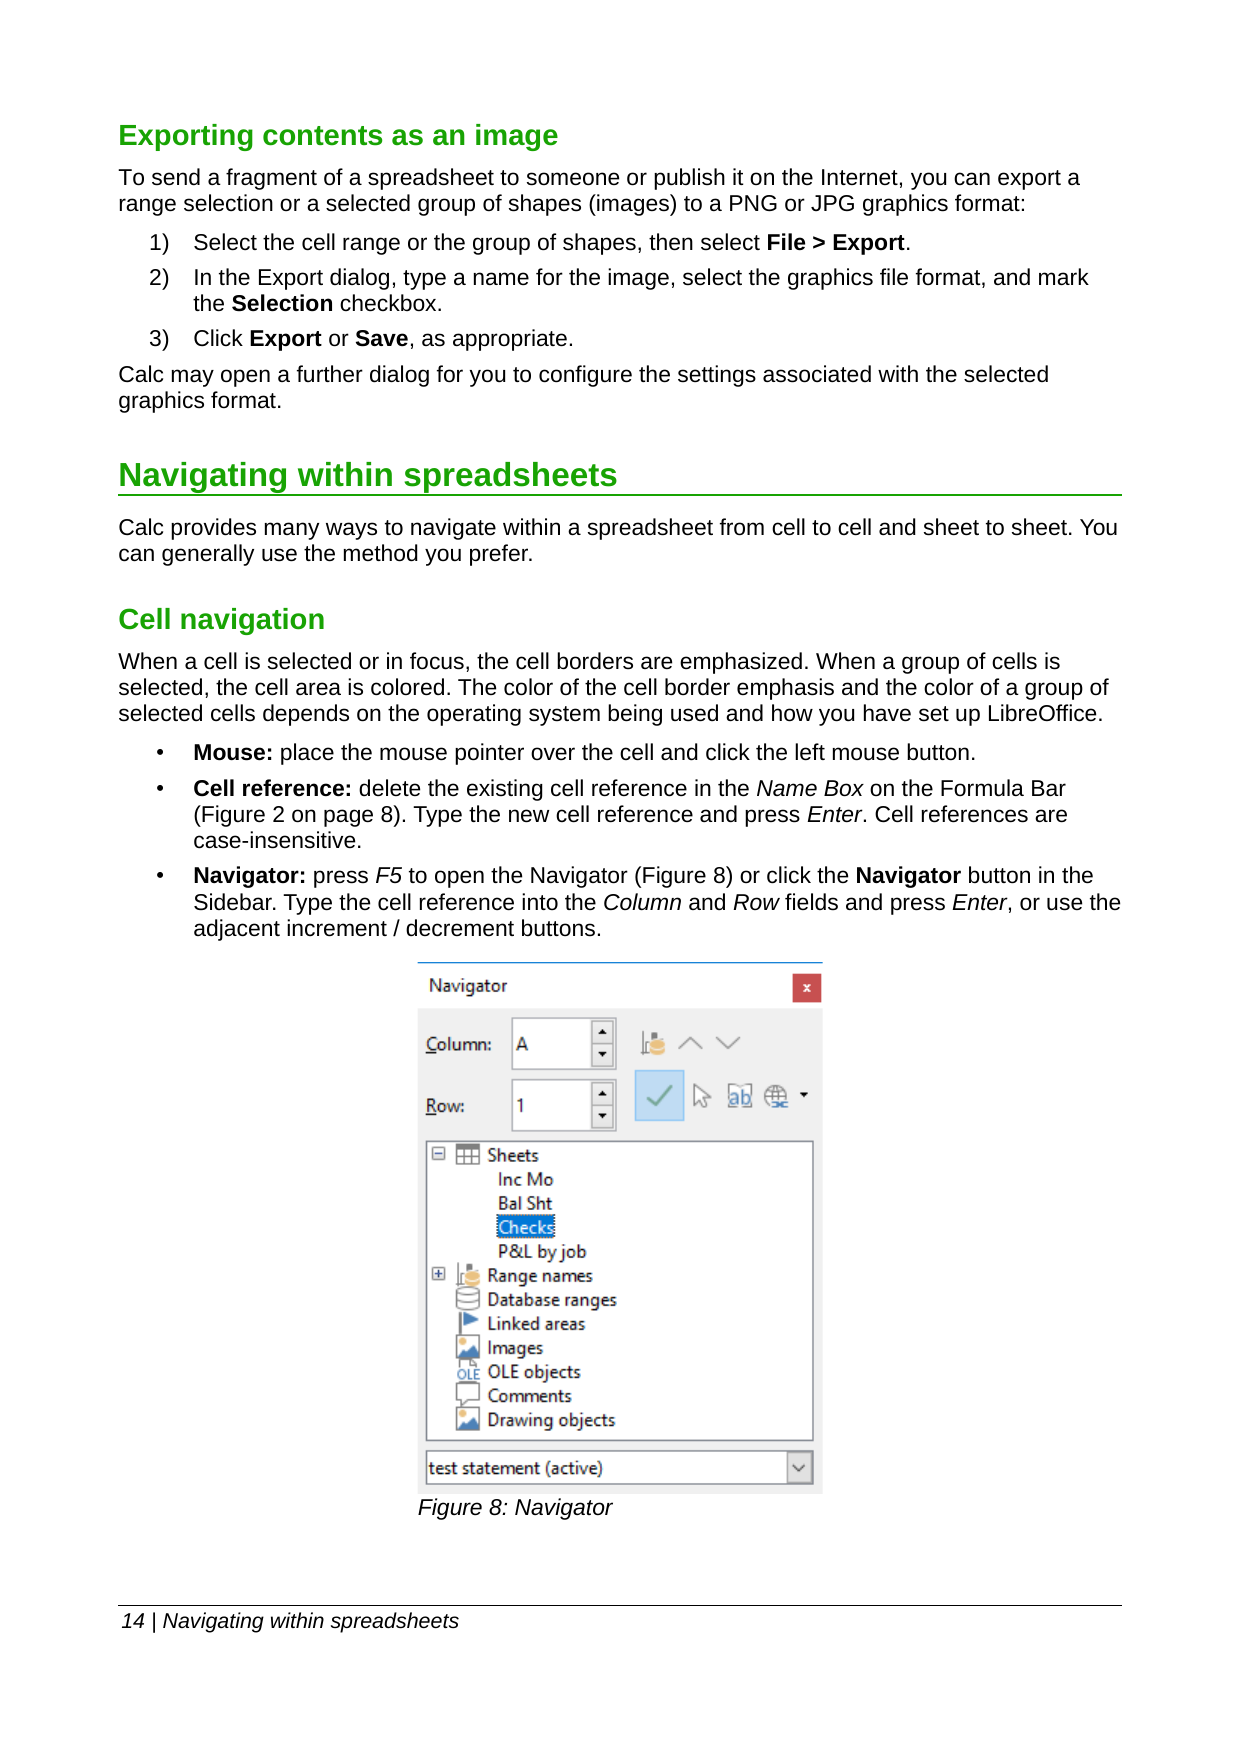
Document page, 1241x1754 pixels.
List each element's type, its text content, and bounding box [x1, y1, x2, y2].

list Click Export or Save, as appropriate. [169, 325, 1122, 352]
text When a cell is selected or in focus, the cell borders are emphasized. When a group of cells is selected, the cell area is colored. The color of the cell border emphasis and the color of a group of selected cells depends on the operating system being used and how you have set up LibreOffice. [118, 648, 1122, 727]
text Calc provides many ways to navigate within a spreadsheet from cell to cell and sheet to sheet. You can generally use the method you prefer. [118, 513, 1122, 566]
subtitle Cell navigation [118, 602, 1122, 636]
picture [417, 962, 823, 1494]
list Cell reference: delete the existing cell reference in the Name Box on the Formula Bar (Figure 2 on page 8). Type the new cell reference and press Enter. Cell references are case-insensitive. [156, 774, 1122, 853]
text To send a fragment of a spreadsheet to someone or publish it on the Internet, you can export a range selection or a selected group of shapes (images) to a PNG or JPG graphics format: [118, 163, 1122, 216]
list Mouse: place the mouse pointer over the cell and click the left mouse button. [156, 739, 1122, 766]
subtitle Exporting contents as an image [118, 118, 1122, 152]
text Figure 8: Navigator [418, 1494, 823, 1520]
subtitle Navigating within spreadsheets [118, 455, 1122, 494]
list In the Export dialog, type a name for the image, select the graphics file format, and mark the Selection checkbox. [169, 264, 1122, 317]
text Calc may open a further dialog for you to configure the settings associated with the selected graphics format. [118, 361, 1122, 413]
list Select the cell range or the group of shapes, then select File > Export. [169, 229, 1122, 255]
list Navigator: press F5 to open the Navigator (Figure 8) or click the Navigator button in the Sidebar. Type the cell reference into the Column and Row fields and press Enter, or use the adjacent increment / decrement buttons. [156, 862, 1122, 941]
